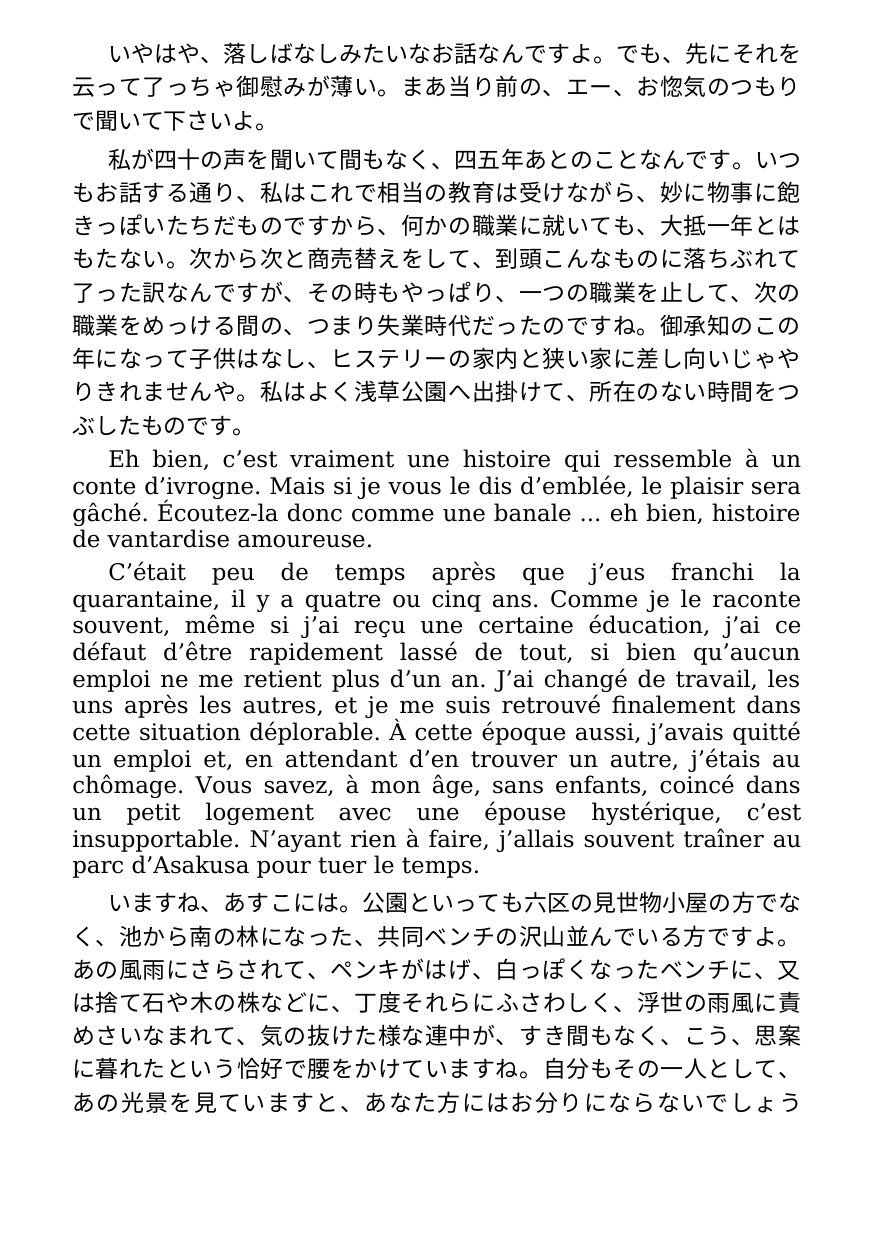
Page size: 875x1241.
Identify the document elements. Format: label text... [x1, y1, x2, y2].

text Eh bien, c’est vraiment une histoire qui ressemble à un conte d’ivrogne. Mais si je vous le dis d’emblée, le plaisir sera gâché. Écoutez-la donc comme une banale ... eh bien, histoire de vantardise amoureuse. [72, 447, 802, 553]
text C’était peu de temps après que j’eus franchi la quarantaine, il y a quatre ou cinq ans. Comme je le raconte souvent, même si j’ai reçu une certaine éducation, j’ai ce défaut d’être rapidement lassé de tout, si bien qu’aucun emploi ne me retient plus d’un an. J’ai changé de travail, les uns après les autres, et je me suis retrouvé finalement dans cette situation déplorable. À cette époque aussi, j’avais quitté un emploi et, en attendant d’en trouver un autre, j’étais au chômage. Vous savez, à mon âge, sans enfants, coincé dans un petit logement avec une épouse hystérique, c’est insupportable. N’ayant rien à faire, j’allais souvent traîner au parc d’Asakusa pour tuer le temps. [72, 559, 802, 879]
text いますね、あすこには。公園といっても六区の見世物小屋の方でなく、池から南の林になった、共同ベンチの沢山並んでいる方ですよ。あの風雨にさらされて、ペンキがはげ、白っぽくなったベンチに、又は捨て石や木の株などに、丁度それらにふさわしく、浮世の雨風に責めさいなまれて、気の抜けた様な連中が、すき間もなく、こう、思案に暮れたという恰好で腰をかけていますね。自分もその一人として、あの光景を見ていますと、あなた方にはお分りにならないでしょう [72, 885, 802, 1118]
text 私が四十の声を聞いて間もなく、四五年あとのことなんです。いつもお話する通り、私はこれで相当の教育は受けながら、妙に物事に飽きっぽいたちだものですから、何かの職業に就いても、大抵一年とはもたない。次から次と商売替えをして、到頭こんなものに落ちぶれて了った訳なんですが、その時もやっぱり、一つの職業を止して、次の職業をめっける間の、つまり失業時代だったのですね。御承知のこの年になって子供はなし、ヒステリーの家内と狭い家に差し向いじゃやりきれませんや。私はよく浅草公園へ出掛けて、所在のない時間をつぶしたものです。 [72, 142, 802, 441]
text いやはや、落しばなしみたいなお話なんですよ。でも、先にそれを云って了っちゃ御慰みが薄い。まあ当り前の、エー、お惚気のつもりで聞いて下さいよ。 [72, 36, 802, 136]
